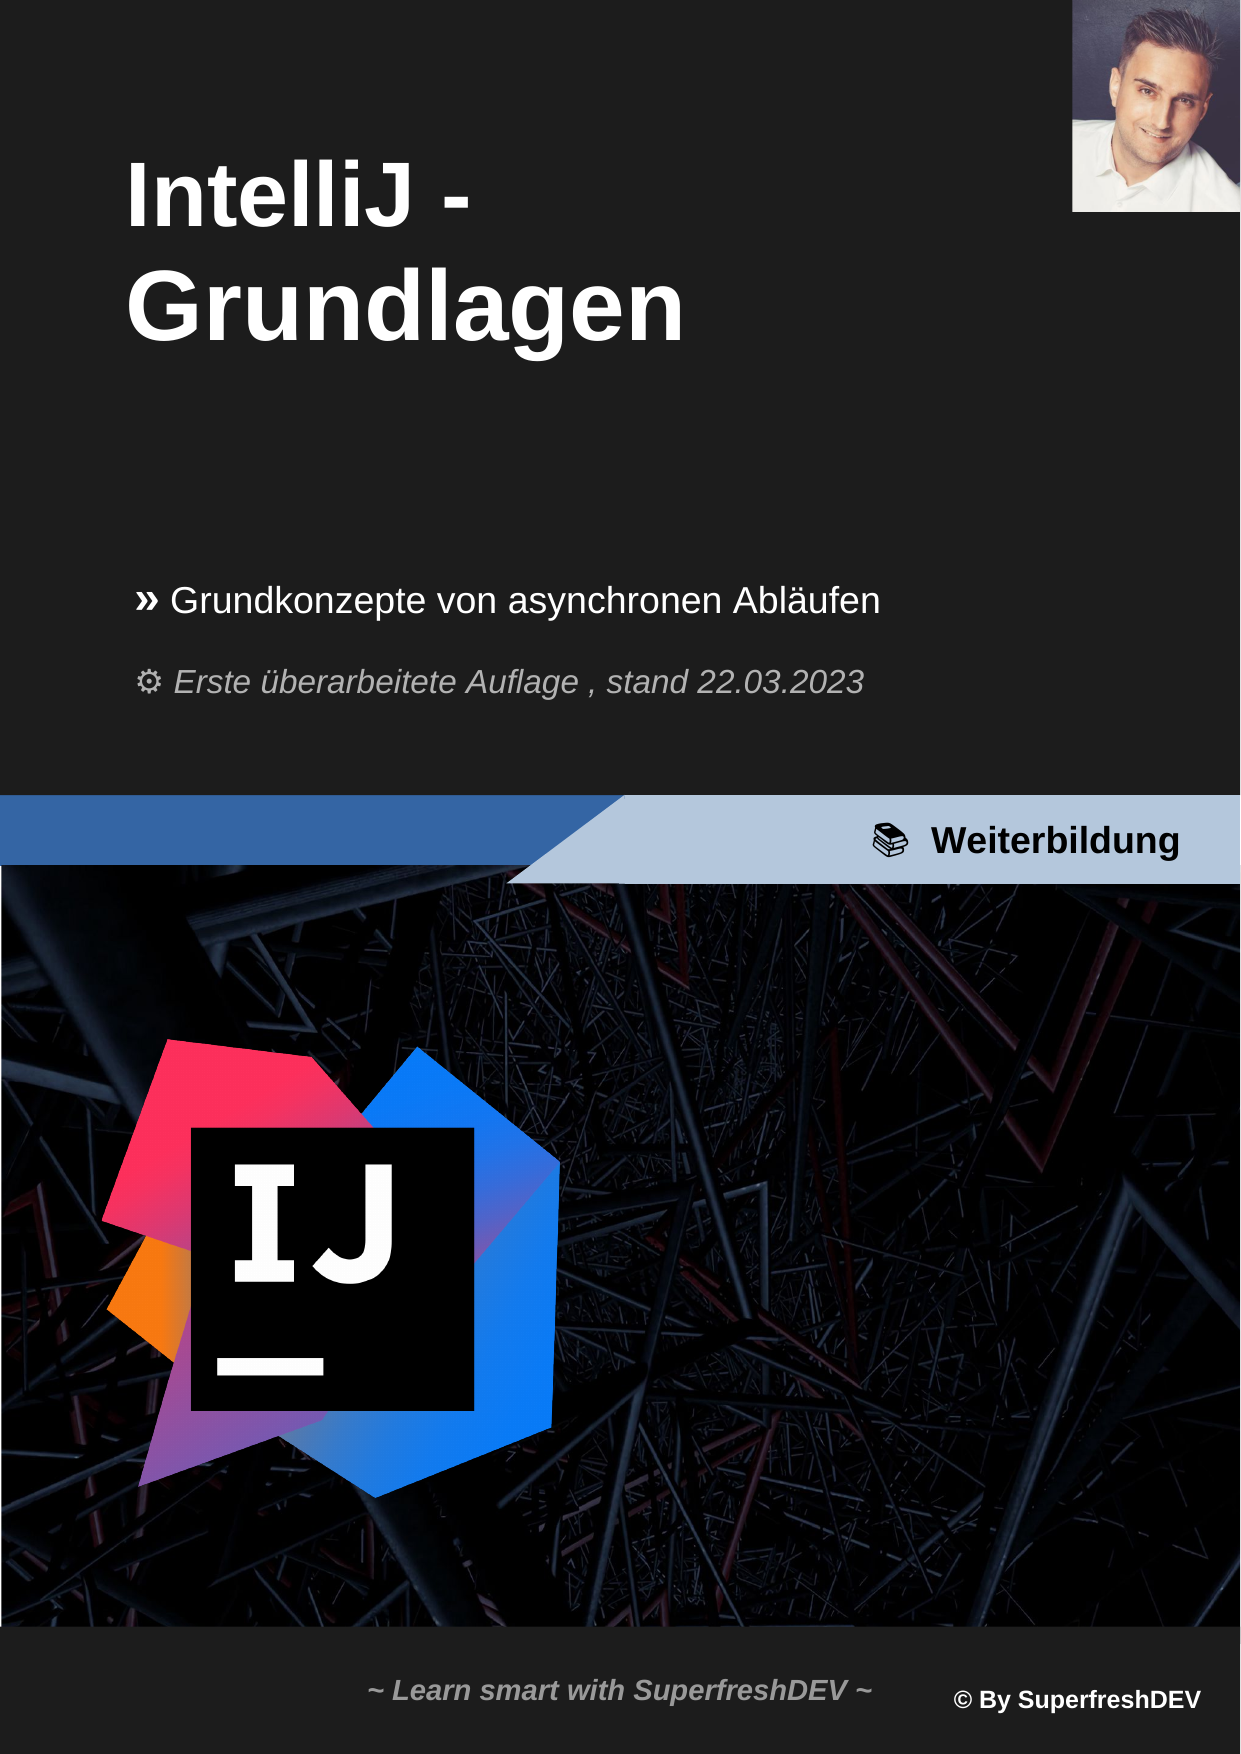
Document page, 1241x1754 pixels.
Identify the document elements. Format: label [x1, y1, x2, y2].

picture [1072, 0, 1241, 212]
picture [1, 865, 1241, 1626]
